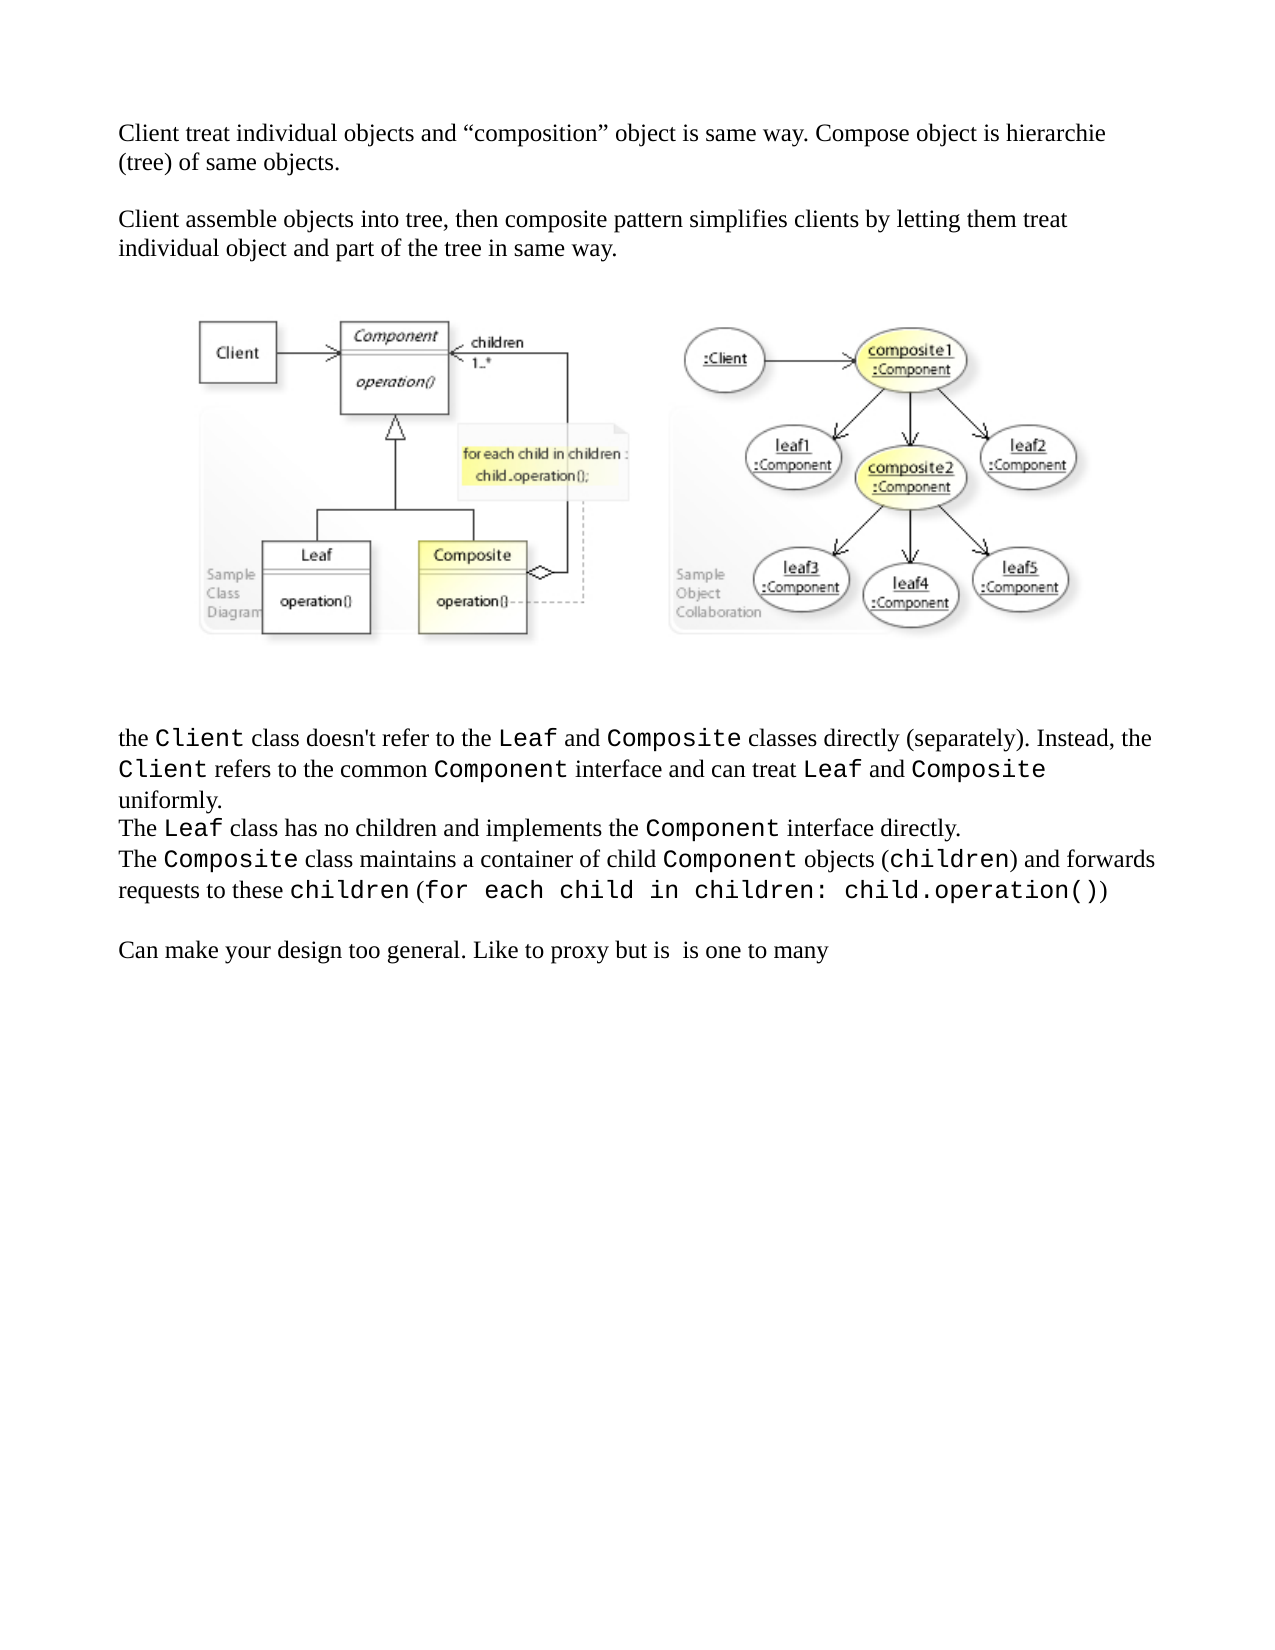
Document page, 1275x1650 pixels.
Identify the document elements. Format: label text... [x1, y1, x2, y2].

text Client assemble objects into tree, then composite pattern simplifies clients by letting them treat individual object and part of the tree in same way. [118, 204, 1157, 262]
text the Client class doesn't refer to the Leaf and Composite classes directly (separately). Instead, the Client refers to the common Component interface and can treat Leaf and Composite uniformly. The Leaf class has no children and implements the Component interface directly. The Composite class maintains a container of child Component objects (children) and forwards requests to these children (for each child in children: child.operation()) [118, 723, 1157, 906]
text Client treat individual objects and “composition” object is same way. Compose object is hierarchie (tree) of same objects. [118, 118, 1157, 176]
picture [168, 290, 1107, 666]
text Can make your design too general. Like to proxy but is is one to many [118, 935, 1157, 963]
